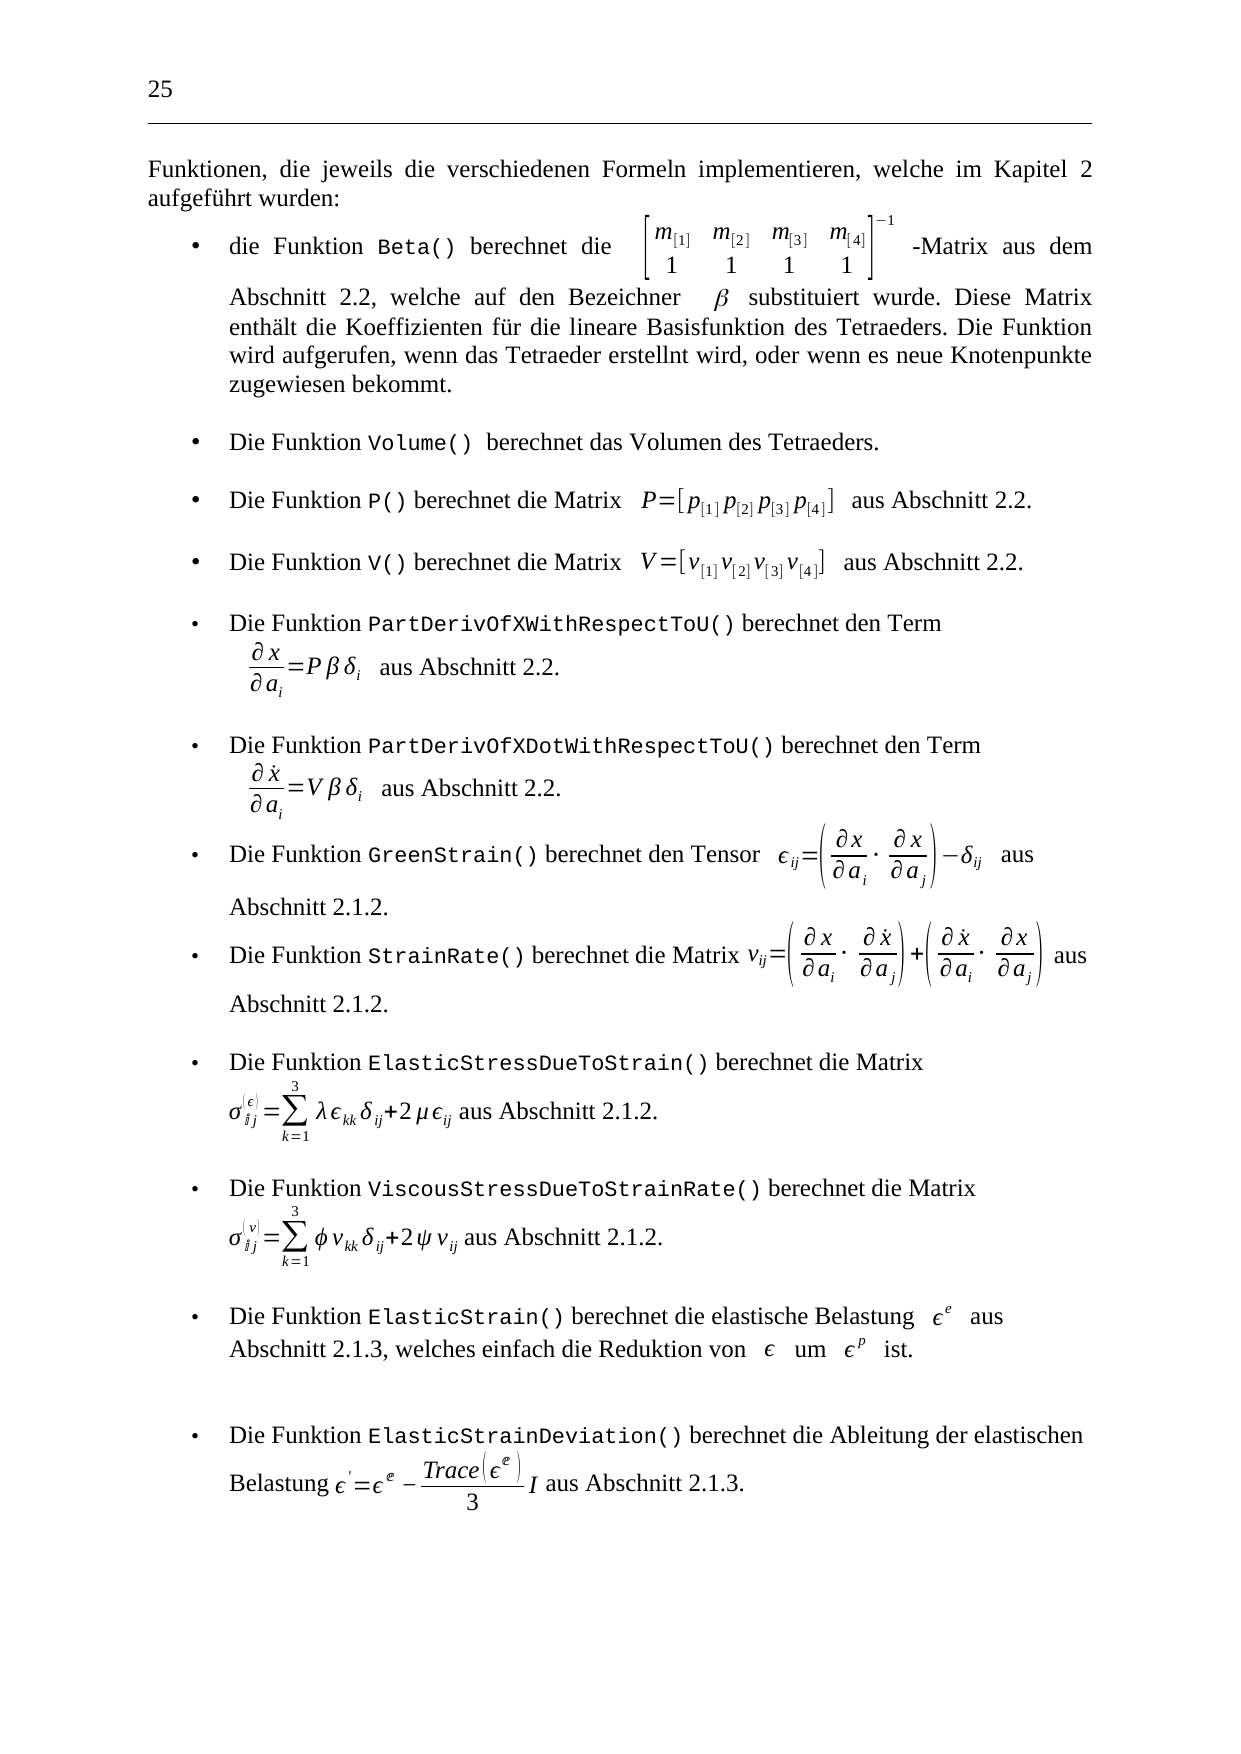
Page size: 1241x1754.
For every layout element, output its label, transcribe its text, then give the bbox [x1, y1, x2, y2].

list Die Funktion ElasticStrainDeviation() berechnet die Ableitung der elastischen Belastung aus Abschnitt 2.1.3. [191, 1420, 1092, 1516]
text Funktionen, die jeweils die verschiedenen Formeln implementieren, welche im Kapitel 2 aufgeführt wurden: [148, 154, 1092, 211]
list Die Funktion ViscousStressDueToStrainRate() berechnet die Matrix aus Abschnitt 2.1.2. [191, 1173, 1092, 1270]
list die Funktion Beta() berechnet die -Matrix aus dem Abschnitt 2.2, welche auf den Bezeichner substituiert wurde. Diese Matrix enthält die Koeffizienten für die lineare Basisfunktion des Tetraeders. Die Funktion wird aufgerufen, wenn das Tetraeder erstellnt wird, oder wenn es neue Knotenpunkte zugewiesen bekommt. [191, 211, 1092, 398]
list Die Funktion PartDerivOfXDotWithRespectToU() berechnet den Termaus Abschnitt 2.2. [191, 730, 1092, 822]
list Die Funktion ElasticStressDueToStrain() berechnet die Matrix aus Abschnitt 2.1.2. [191, 1047, 1092, 1144]
list Die Funktion P() berechnet die Matrixaus Abschnitt 2.2. [191, 485, 1092, 518]
list Die Funktion GreenStrain() berechnet den Tensoraus Abschnitt 2.1.2. [191, 822, 1092, 920]
list Die Funktion PartDerivOfXWithRespectToU() berechnet den Term aus Abschnitt 2.2. [191, 608, 1092, 701]
list Die Funktion ElasticStrain() berechnet die elastische Belastungaus Abschnitt 2.1.3, welches einfach die Reduktion vonumist. [191, 1299, 1092, 1363]
list Die Funktion V() berechnet die Matrixaus Abschnitt 2.2. [191, 547, 1092, 580]
list Die Funktion StrainRate() berechnet die Matrix aus Abschnitt 2.1.2. [191, 920, 1092, 1018]
list Die Funktion Volume() berechnet das Volumen des Tetraeders. [191, 427, 1092, 457]
